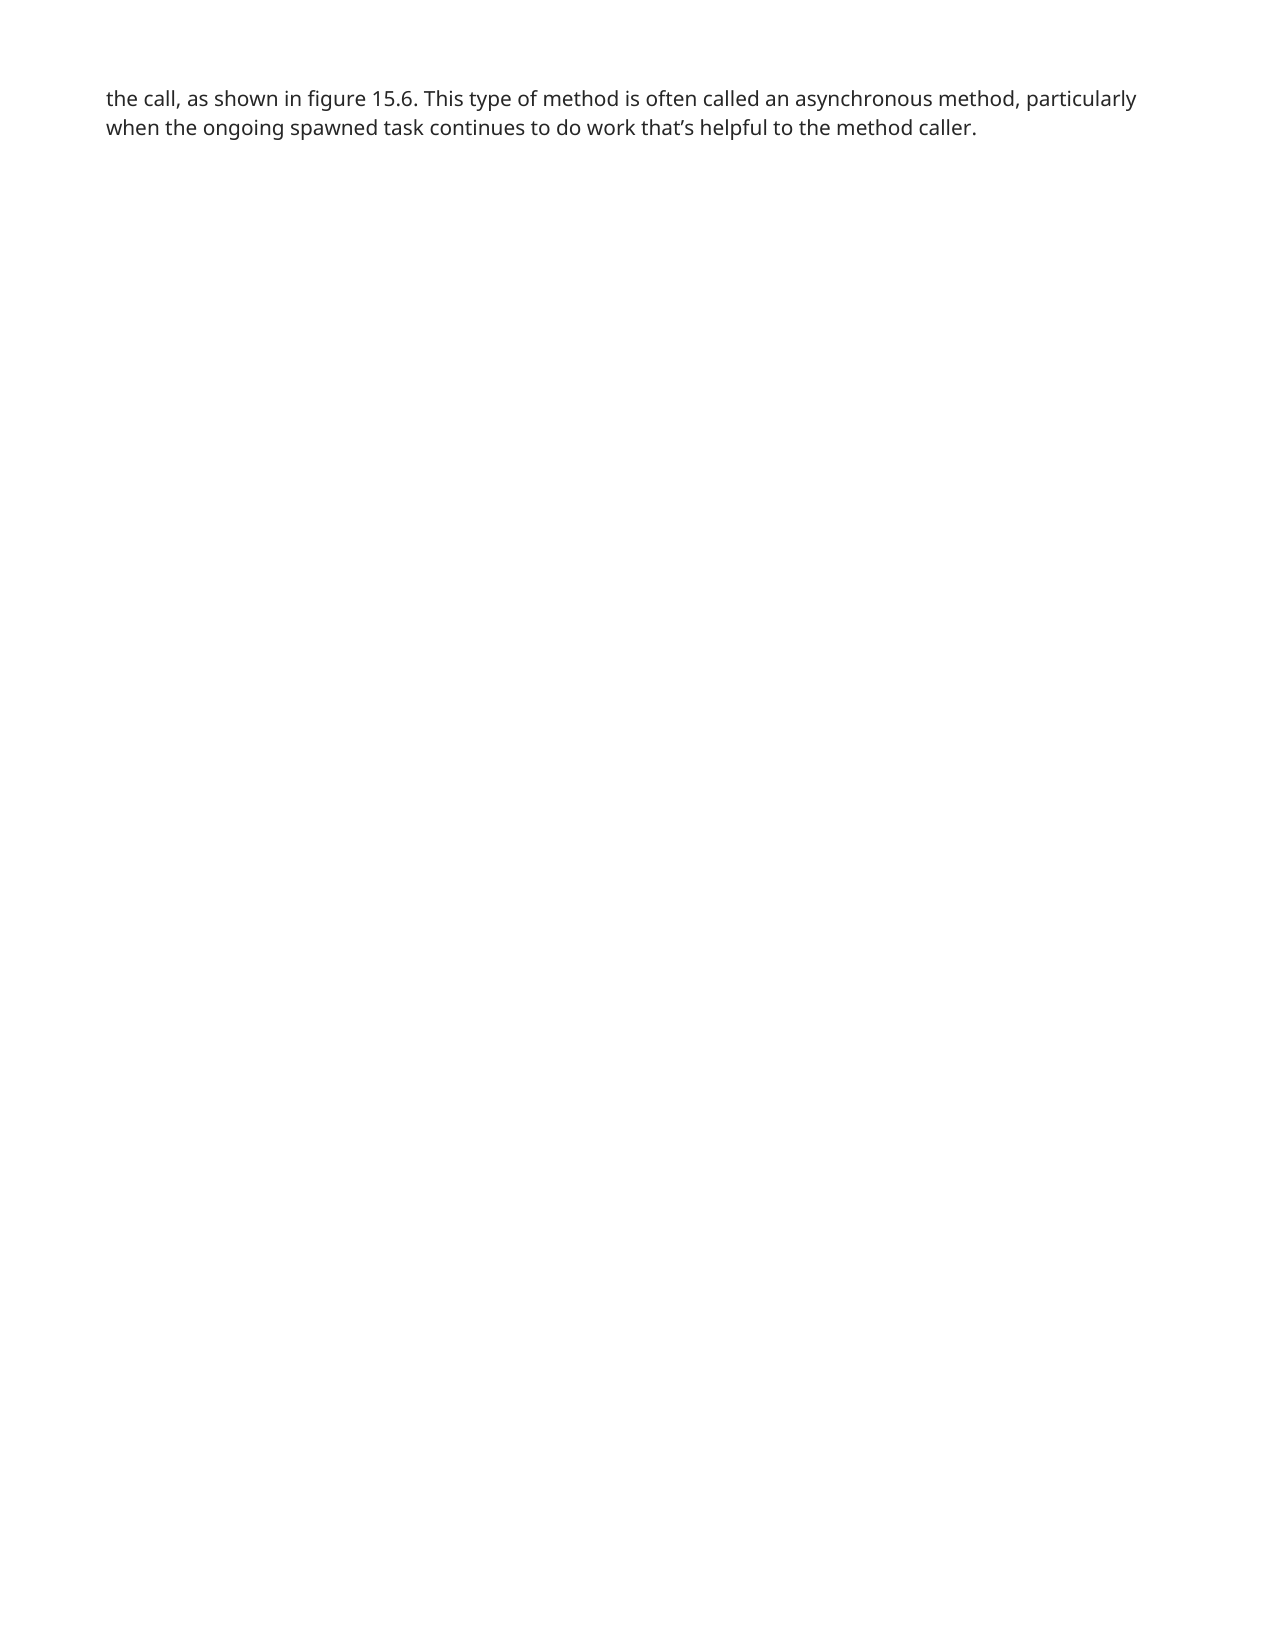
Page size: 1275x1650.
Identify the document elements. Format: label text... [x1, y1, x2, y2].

text the call, as shown in figure 15.6. This type of method is often called an asynchronous method, particularly when the ongoing spawned task continues to do work that’s helpful to the method caller. [106, 84, 1190, 141]
